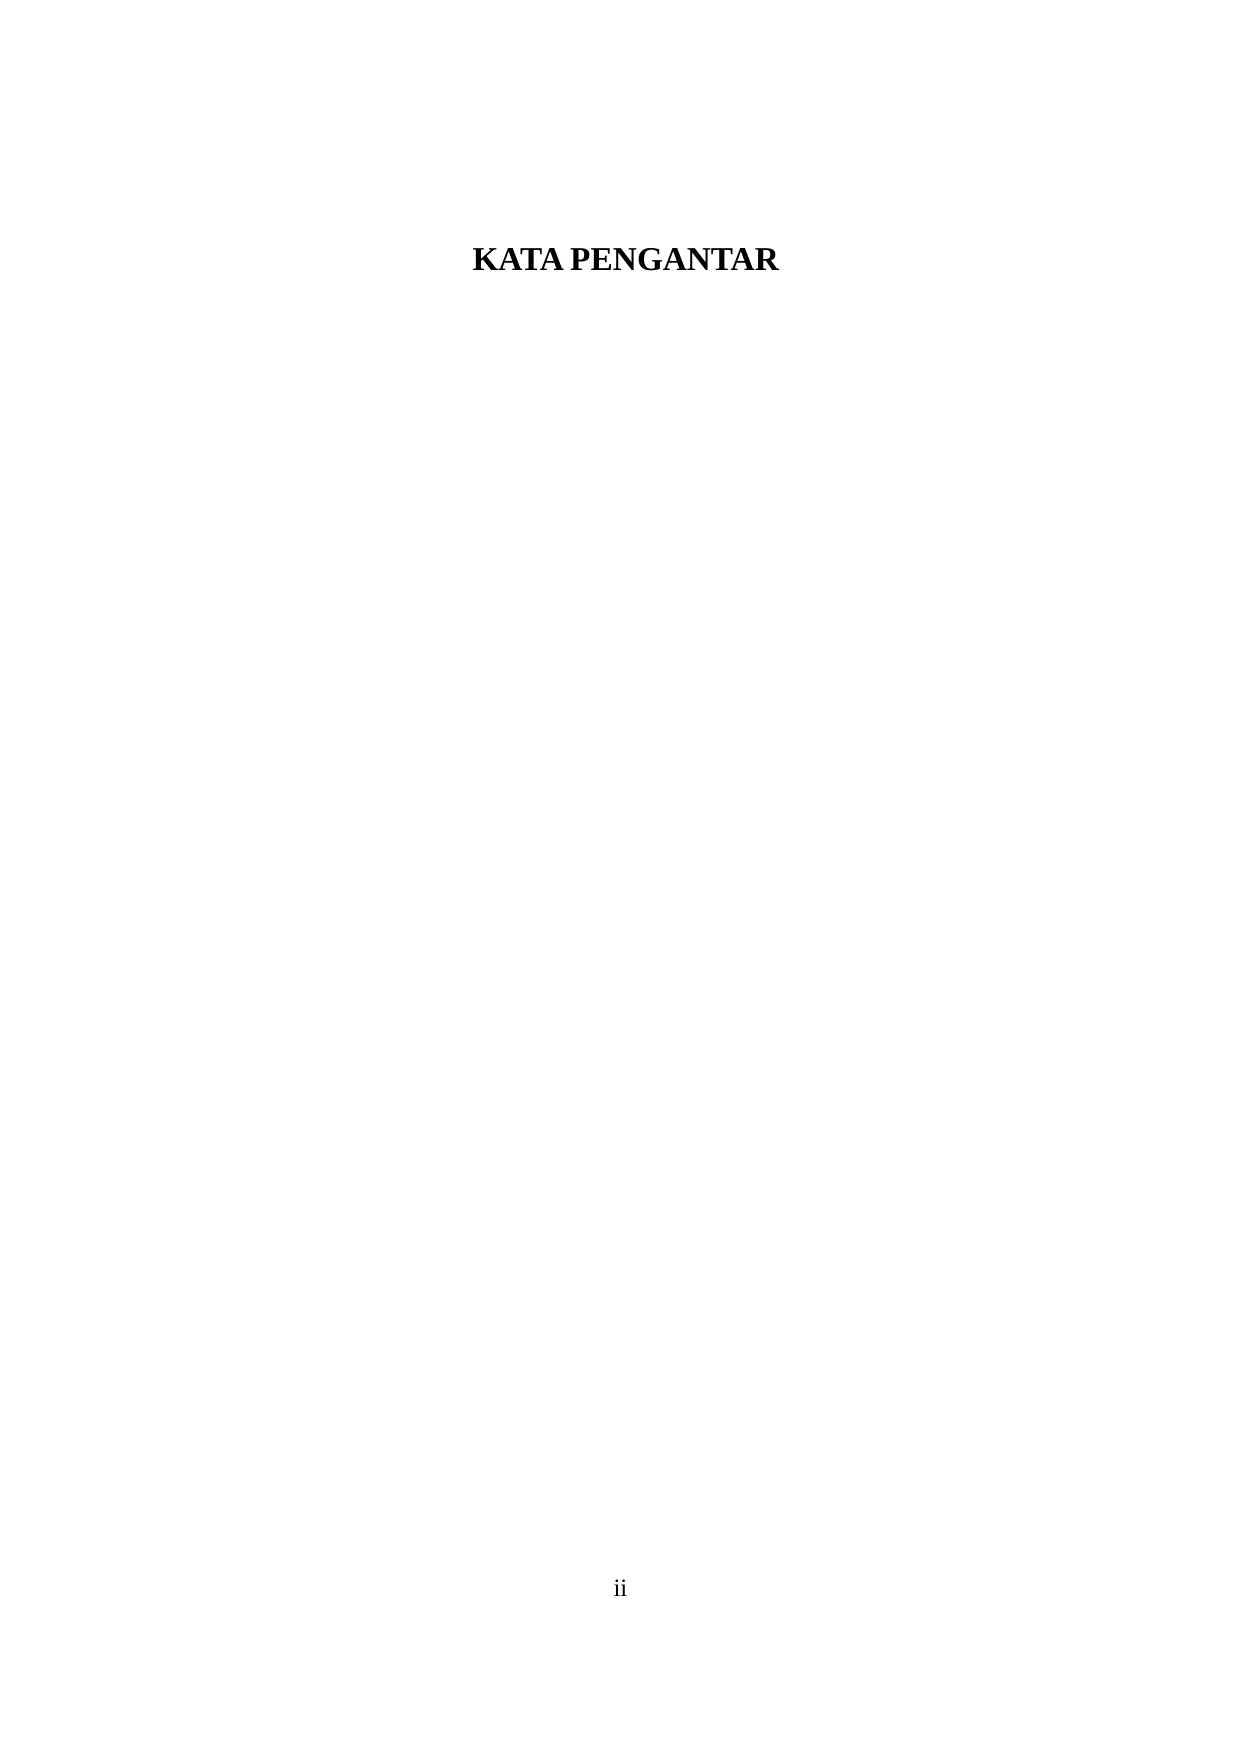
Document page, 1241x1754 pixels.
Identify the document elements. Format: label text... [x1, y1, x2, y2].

subtitle KATA PENGANTAR [187, 235, 1053, 279]
